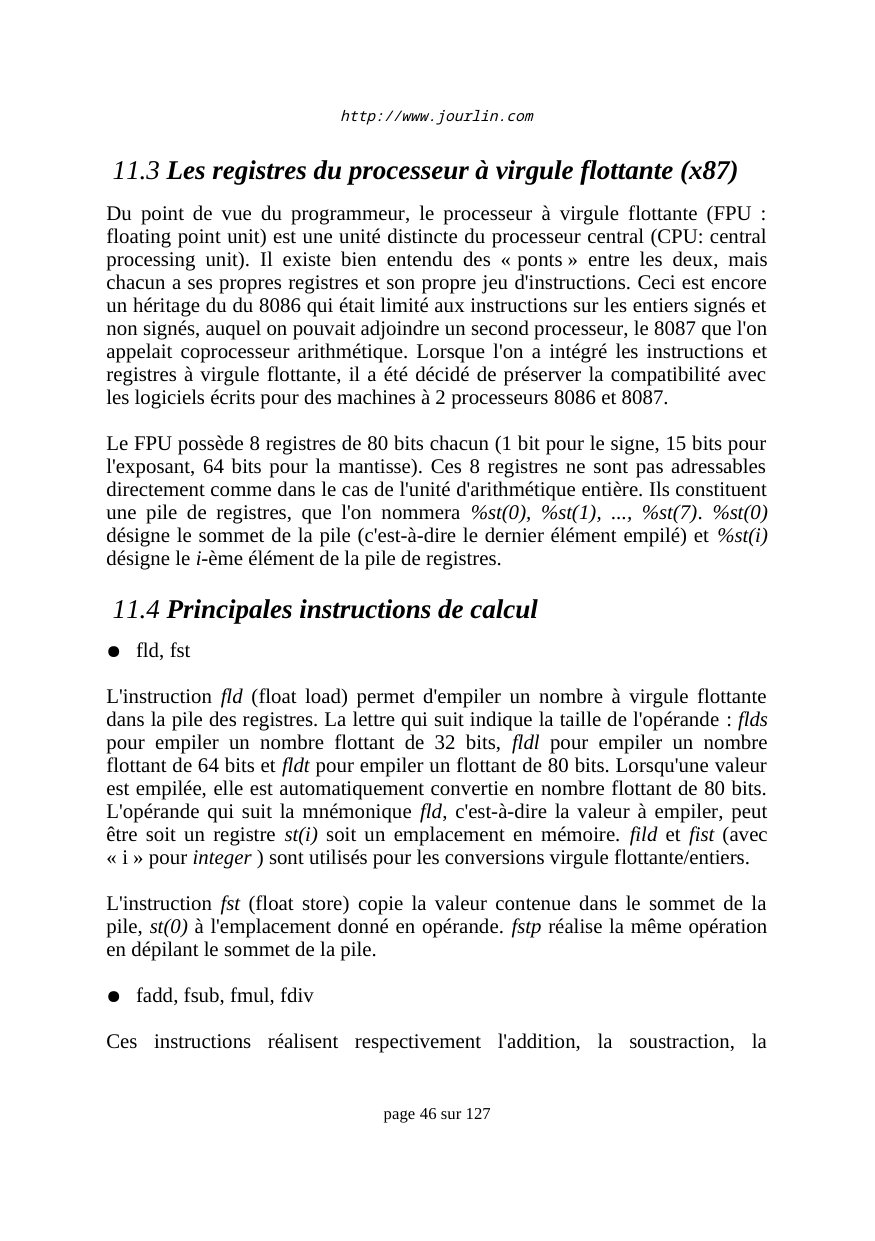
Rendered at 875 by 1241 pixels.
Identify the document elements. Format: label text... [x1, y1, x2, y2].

subtitle Principales instructions de calcul [112, 595, 768, 625]
text Le FPU possède 8 registres de 80 bits chacun (1 bit pour le signe, 15 bits pour l'exposant, 64 bits pour la mantisse). Ces 8 registres ne sont pas adressables directement comme dans le cas de l'unité d'arithmétique entière. Ils constituent une pile de registres, que l'on nommera %st(0), %st(1), ..., %st(7). %st(0) désigne le sommet de la pile (c'est-à-dire le dernier élément empilé) et %st(i) désigne le i-ème élément de la pile de registres. [106, 421, 768, 570]
subtitle Les registres du processeur à virgule flottante (x87) [112, 156, 768, 185]
list fadd, fsub, fmul, fdiv [106, 974, 768, 1007]
list fld, fst [106, 637, 768, 662]
text Ces instructions réalisent respectivement l'addition, la soustraction, la [106, 1020, 768, 1053]
text L'instruction fld (float load) permet d'empiler un nombre à virgule flottante dans la pile des registres. La lettre qui suit indique la taille de l'opérande : flds pour empiler un nombre flottant de 32 bits, fldl pour empiler un nombre flottant de 64 bits et fldt pour empiler un flottant de 80 bits. Lorsqu'une valeur est empilée, elle est automatiquement convertie en nombre flottant de 80 bits. L'opérande qui suit la mnémonique fld, c'est-à-dire la valeur à empiler, peut être soit un registre st(i) soit un emplacement en mémoire. fild et fist (avec « i » pour integer ) sont utilisés pour les conversions virgule flottante/entiers. [106, 674, 768, 869]
text L'instruction fst (float store) copie la valeur contenue dans le sommet de la pile, st(0) à l'emplacement donné en opérande. fstp réalise la même opération en dépilant le sommet de la pile. [106, 882, 768, 961]
text Du point de vue du programmeur, le processeur à virgule flottante (FPU : floating point unit) est une unité distincte du processeur central (CPU: central processing unit). Il existe bien entendu des « ponts » entre les deux, mais chacun a ses propres registres et son propre jeu d'instructions. Ceci est encore un héritage du du 8086 qui était limité aux instructions sur les entiers signés et non signés, auquel on pouvait adjoindre un second processeur, le 8087 que l'on appelait coprocesseur arithmétique. Lorsque l'on a intégré les instructions et registres à virgule flottante, il a été décidé de préserver la compatibilité avec les logiciels écrits pour des machines à 2 processeurs 8086 et 8087. [106, 198, 768, 409]
